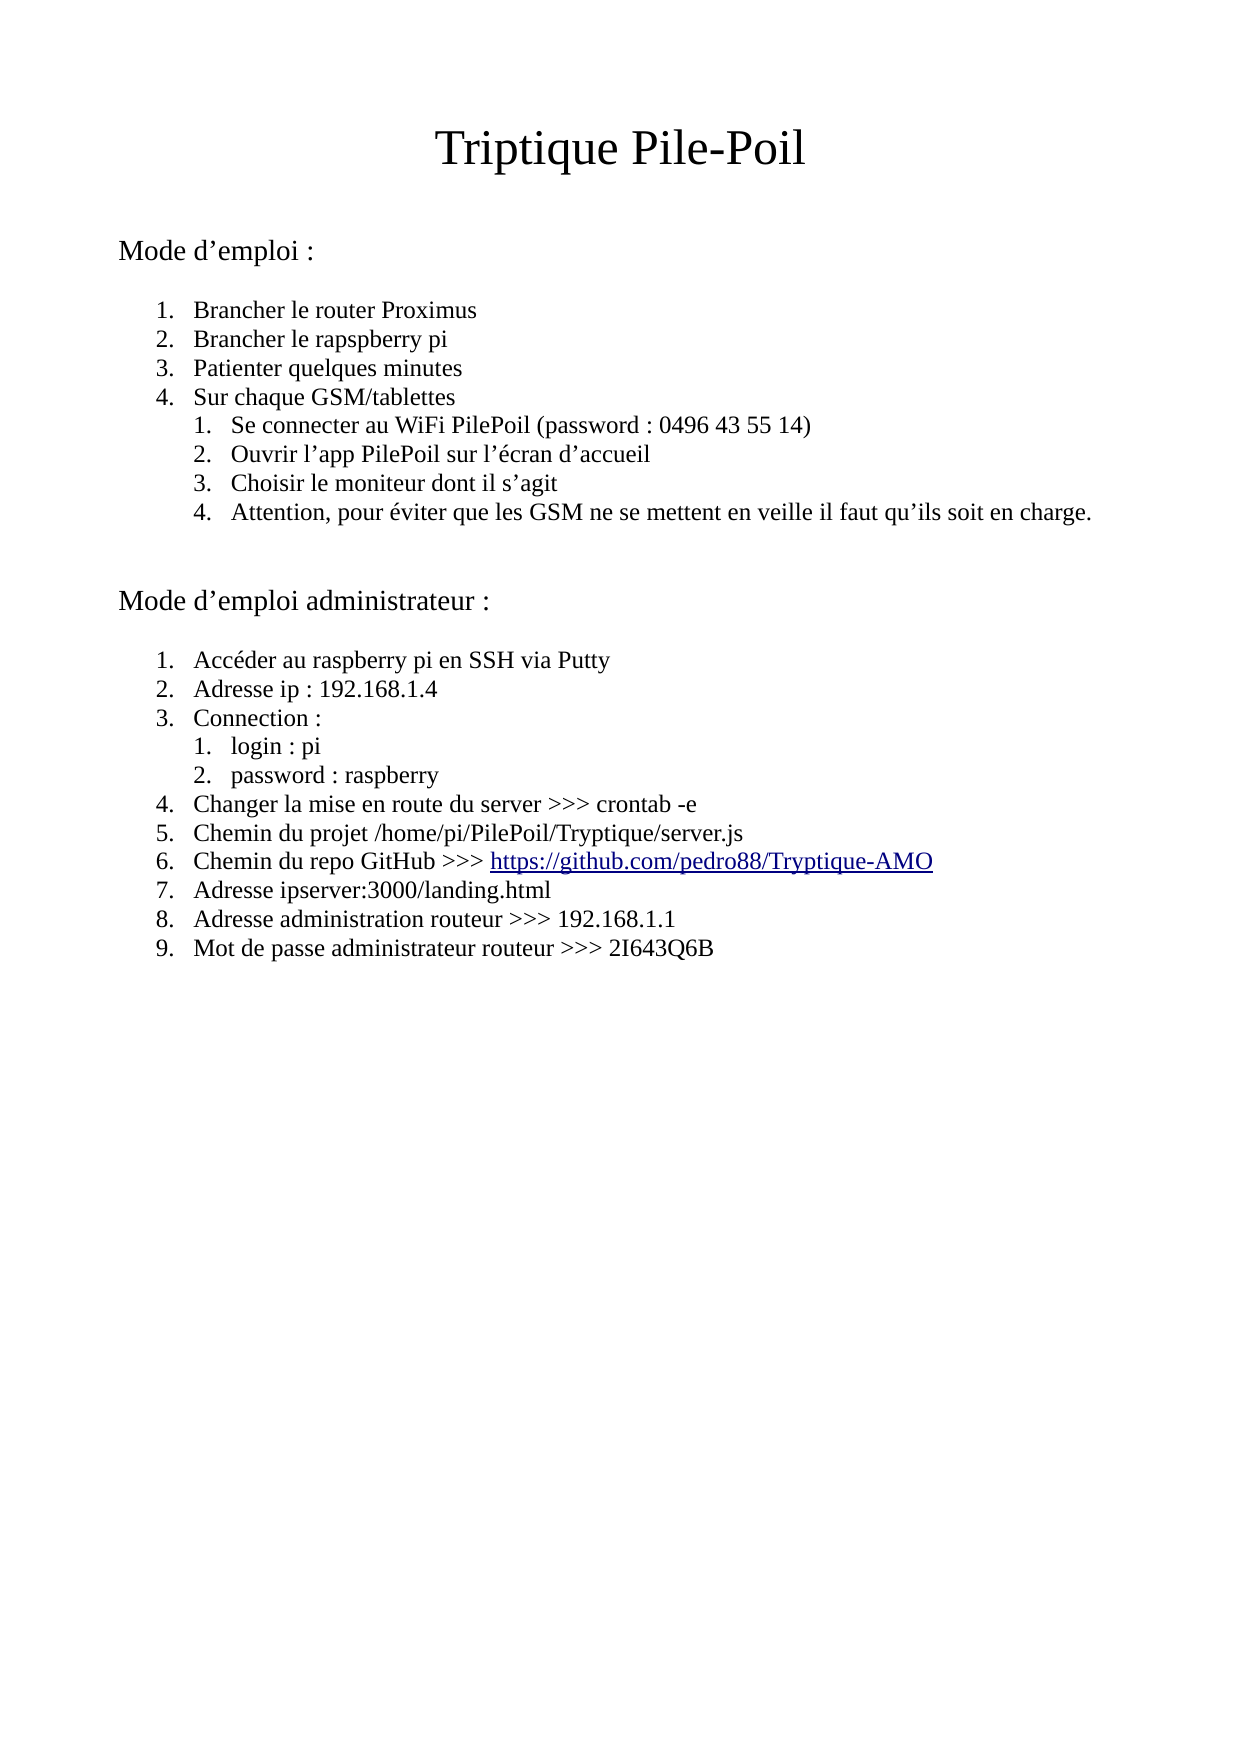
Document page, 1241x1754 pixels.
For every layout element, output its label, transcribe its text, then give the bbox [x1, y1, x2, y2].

list Connection : [156, 703, 1122, 731]
list Chemin du projet /home/pi/PilePoil/Tryptique/server.js [156, 818, 1122, 846]
list Patienter quelques minutes [156, 353, 1122, 382]
list password : raspberry [193, 760, 1122, 789]
list Chemin du repo GitHub >>> https://github.com/pedro88/Tryptique-AMO [156, 846, 1122, 875]
list Attention, pour éviter que les GSM ne se mettent en veille il faut qu’ils soit en charge. [193, 497, 1122, 525]
list Adresse ipserver:3000/landing.html [156, 875, 1122, 904]
list Accéder au raspberry pi en SSH via Putty [156, 645, 1122, 674]
text Mode d’emploi administrateur : [118, 583, 1122, 616]
list Mot de passe administrateur routeur >>> 2I643Q6B [156, 933, 1122, 961]
list login : pi [193, 731, 1122, 760]
list Brancher le rapspberry pi [156, 324, 1122, 353]
text Mode d’emploi : [118, 233, 1122, 267]
text Triptique Pile-Poil [118, 118, 1122, 176]
list Se connecter au WiFi PilePoil (password : 0496 43 55 14) [193, 410, 1122, 439]
list Adresse ip : 192.168.1.4 [156, 674, 1122, 703]
list Adresse administration routeur >>> 192.168.1.1 [156, 904, 1122, 933]
list Ouvrir l’app PilePoil sur l’écran d’accueil [193, 439, 1122, 468]
list Choisir le moniteur dont il s’agit [193, 468, 1122, 497]
list Brancher le router Proximus [156, 295, 1122, 324]
list Changer la mise en route du server >>> crontab -e [156, 789, 1122, 818]
list Sur chaque GSM/tablettes [156, 382, 1122, 410]
